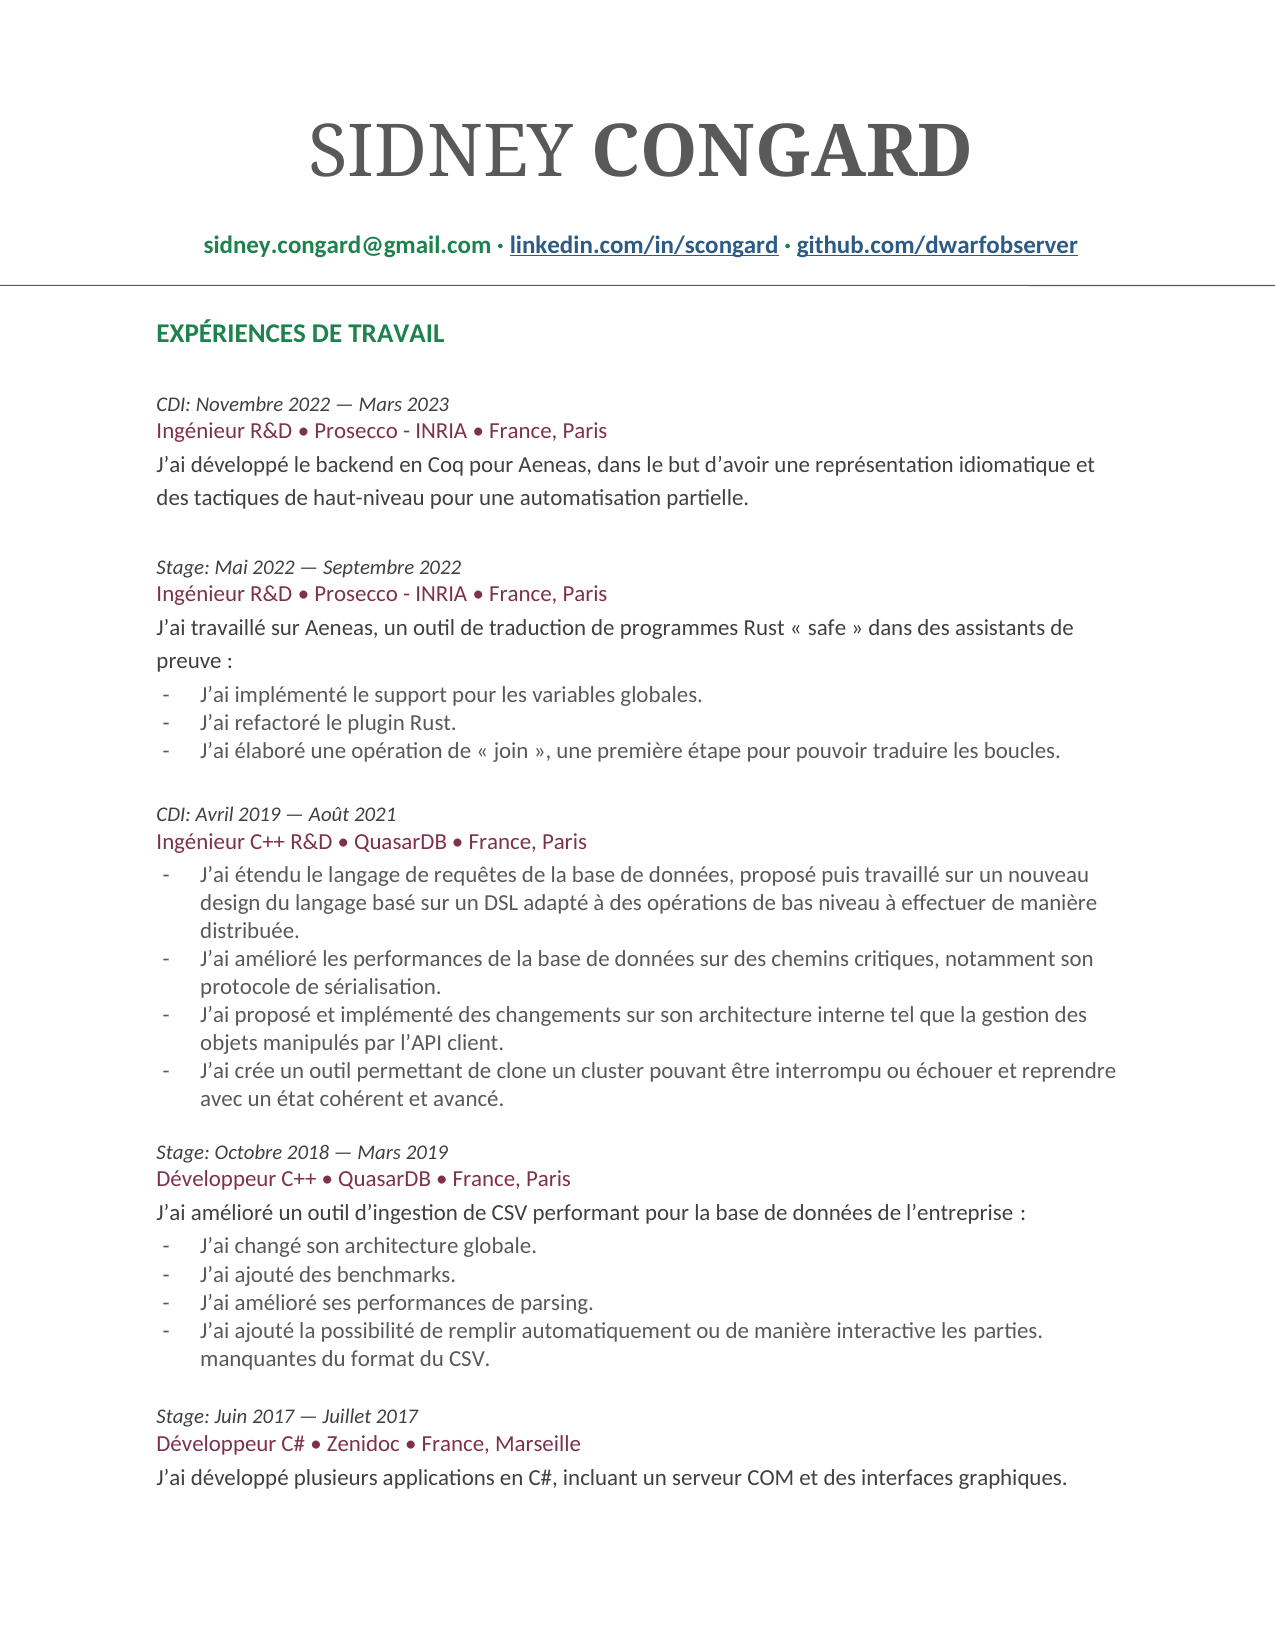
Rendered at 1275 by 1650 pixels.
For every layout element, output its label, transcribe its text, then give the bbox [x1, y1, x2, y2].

table_cell [156, 286, 1125, 316]
table_cell Expériences de travail CDI: Novembre 2022 — Mars 2023 Ingénieur R&D • Prosecco - INRIA • France, Paris J’ai développé le backend en Coq pour Aeneas, dans le but d’avoir une représentation idiomatique et des tactiques de haut-niveau pour une automatisation partielle. Stage: Mai 2022 — Septembre 2022 Ingénieur R&D • Prosecco - INRIA • France, Paris J’ai travaillé sur Aeneas, un outil de traduction de programmes Rust « safe » dans des assistants de preuve : J’ai implémenté le support pour les variables globales. J’ai refactoré le plugin Rust. J’ai élaboré une opération de « join », une première étape pour pouvoir traduire les boucles. CDI: Avril 2019 — Août 2021 Ingénieur C++ R&D • QuasarDB • France, Paris J’ai étendu le langage de requêtes de la base de données, proposé puis travaillé sur un nouveau design du langage basé sur un DSL adapté à des opérations de bas niveau à effectuer de manière distribuée. J’ai amélioré les performances de la base de données sur des chemins critiques, notamment son protocole de sérialisation. J’ai proposé et implémenté des changements sur son architecture interne tel que la gestion des objets manipulés par l’API client. J’ai crée un outil permettant de clone un cluster pouvant être interrompu ou échouer et reprendre avec un état cohérent et avancé. Stage: Octobre 2018 — Mars 2019 Développeur C++ • QuasarDB • France, Paris J’ai amélioré un outil d’ingestion de CSV performant pour la base de données de l’entreprise : J’ai changé son architecture globale. J’ai ajouté des benchmarks. J’ai amélioré ses performances de parsing. J’ai ajouté la possibilité de remplir automatiquement ou de manière interactive les parties. manquantes du format du CSV. Stage: Juin 2017 — Juillet 2017 Développeur C# • Zenidoc • France, Marseille J’ai développé plusieurs applications en C#, incluant un serveur COM et des interfaces graphiques. [156, 316, 1125, 1508]
table_header Sidney Congard sidney.congard@gmail.com · linkedin.com/in/scongard · github.com/dwarfobserver [156, 99, 1125, 286]
